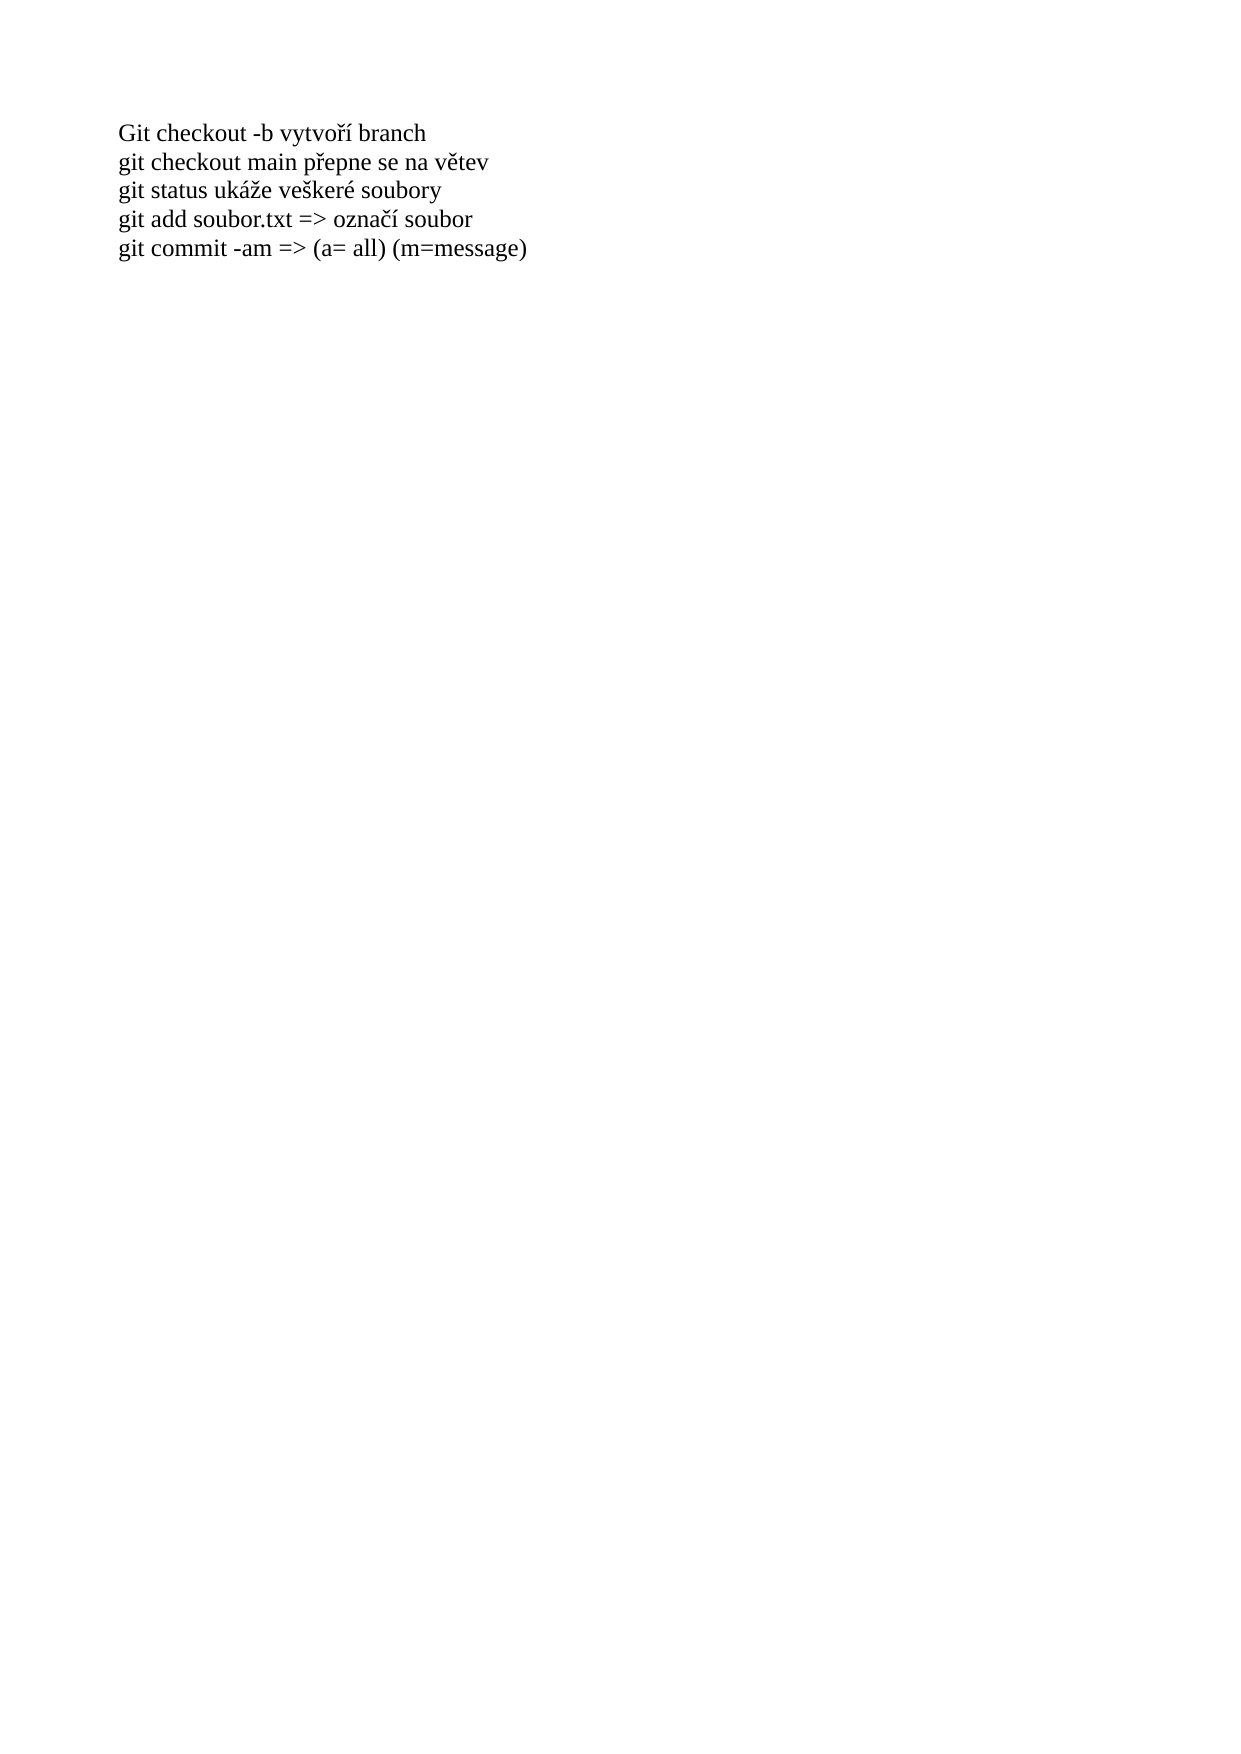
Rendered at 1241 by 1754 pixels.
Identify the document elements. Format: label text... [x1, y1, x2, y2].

text git checkout main přepne se na větev [118, 147, 1122, 176]
text git status ukáže veškeré soubory [118, 176, 1122, 204]
text Git checkout -b vytvoří branch [118, 118, 1122, 147]
text git add soubor.txt => označí soubor [118, 204, 1122, 233]
text git commit -am => (a= all) (m=message) [118, 233, 1122, 262]
